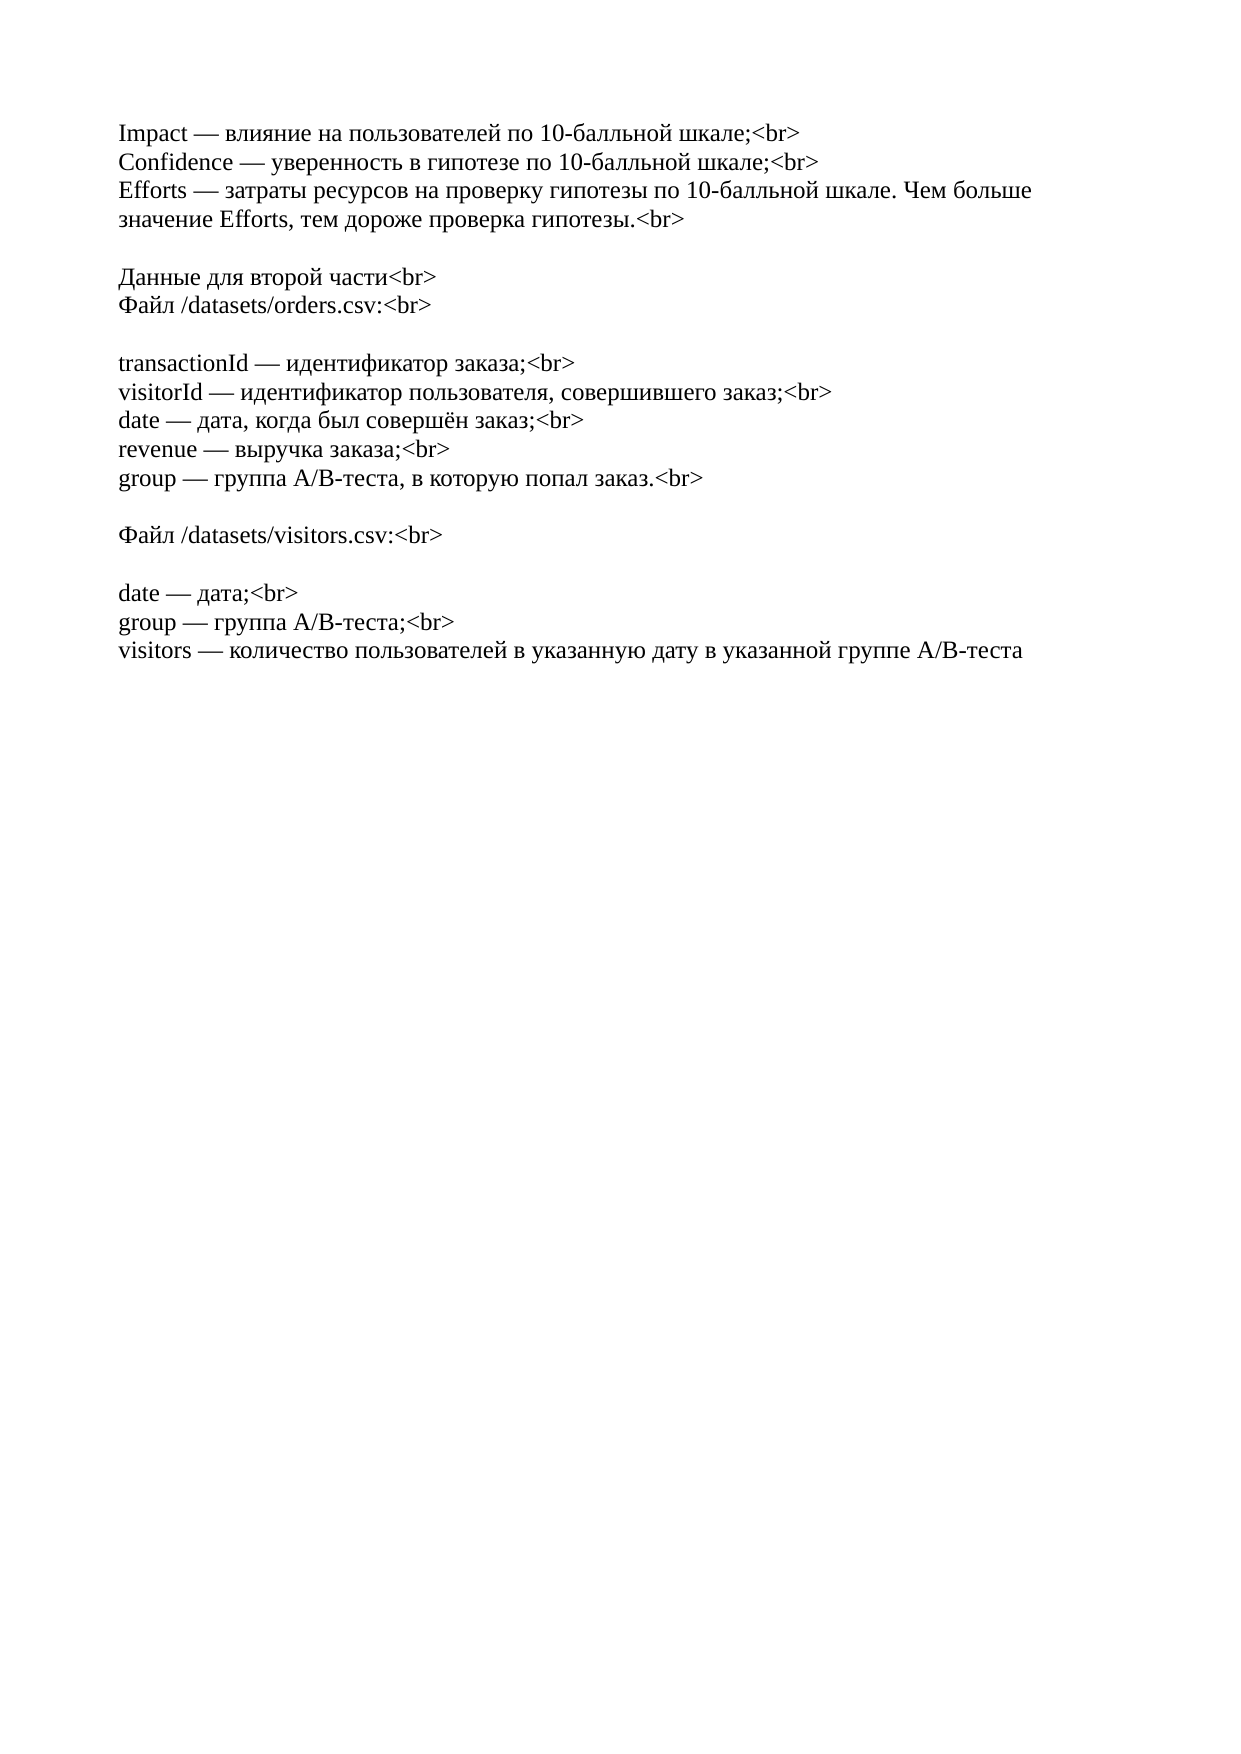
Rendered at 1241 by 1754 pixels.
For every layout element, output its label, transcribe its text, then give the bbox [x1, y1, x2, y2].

text visitors — количество пользователей в указанную дату в указанной группе A/B-теста [118, 636, 1122, 664]
text date — дата;<br> [118, 578, 1122, 607]
text group — группа A/B-теста, в которую попал заказ.<br> [118, 463, 1122, 492]
text group — группа A/B-теста;<br> [118, 607, 1122, 636]
text Файл /datasets/orders.csv:<br> [118, 291, 1122, 319]
text transactionId — идентификатор заказа;<br> [118, 348, 1122, 377]
text Impact — влияние на пользователей по 10-балльной шкале;<br> [118, 118, 1122, 147]
text revenue — выручка заказа;<br> [118, 434, 1122, 463]
text visitorId — идентификатор пользователя, совершившего заказ;<br> [118, 377, 1122, 406]
text date — дата, когда был совершён заказ;<br> [118, 406, 1122, 434]
text Efforts — затраты ресурсов на проверку гипотезы по 10-балльной шкале. Чем больше значение Efforts, тем дороже проверка гипотезы.<br> [118, 176, 1122, 233]
text Confidence — уверенность в гипотезе по 10-балльной шкале;<br> [118, 147, 1122, 176]
text Данные для второй части<br> [118, 262, 1122, 291]
text Файл /datasets/visitors.csv:<br> [118, 521, 1122, 549]
